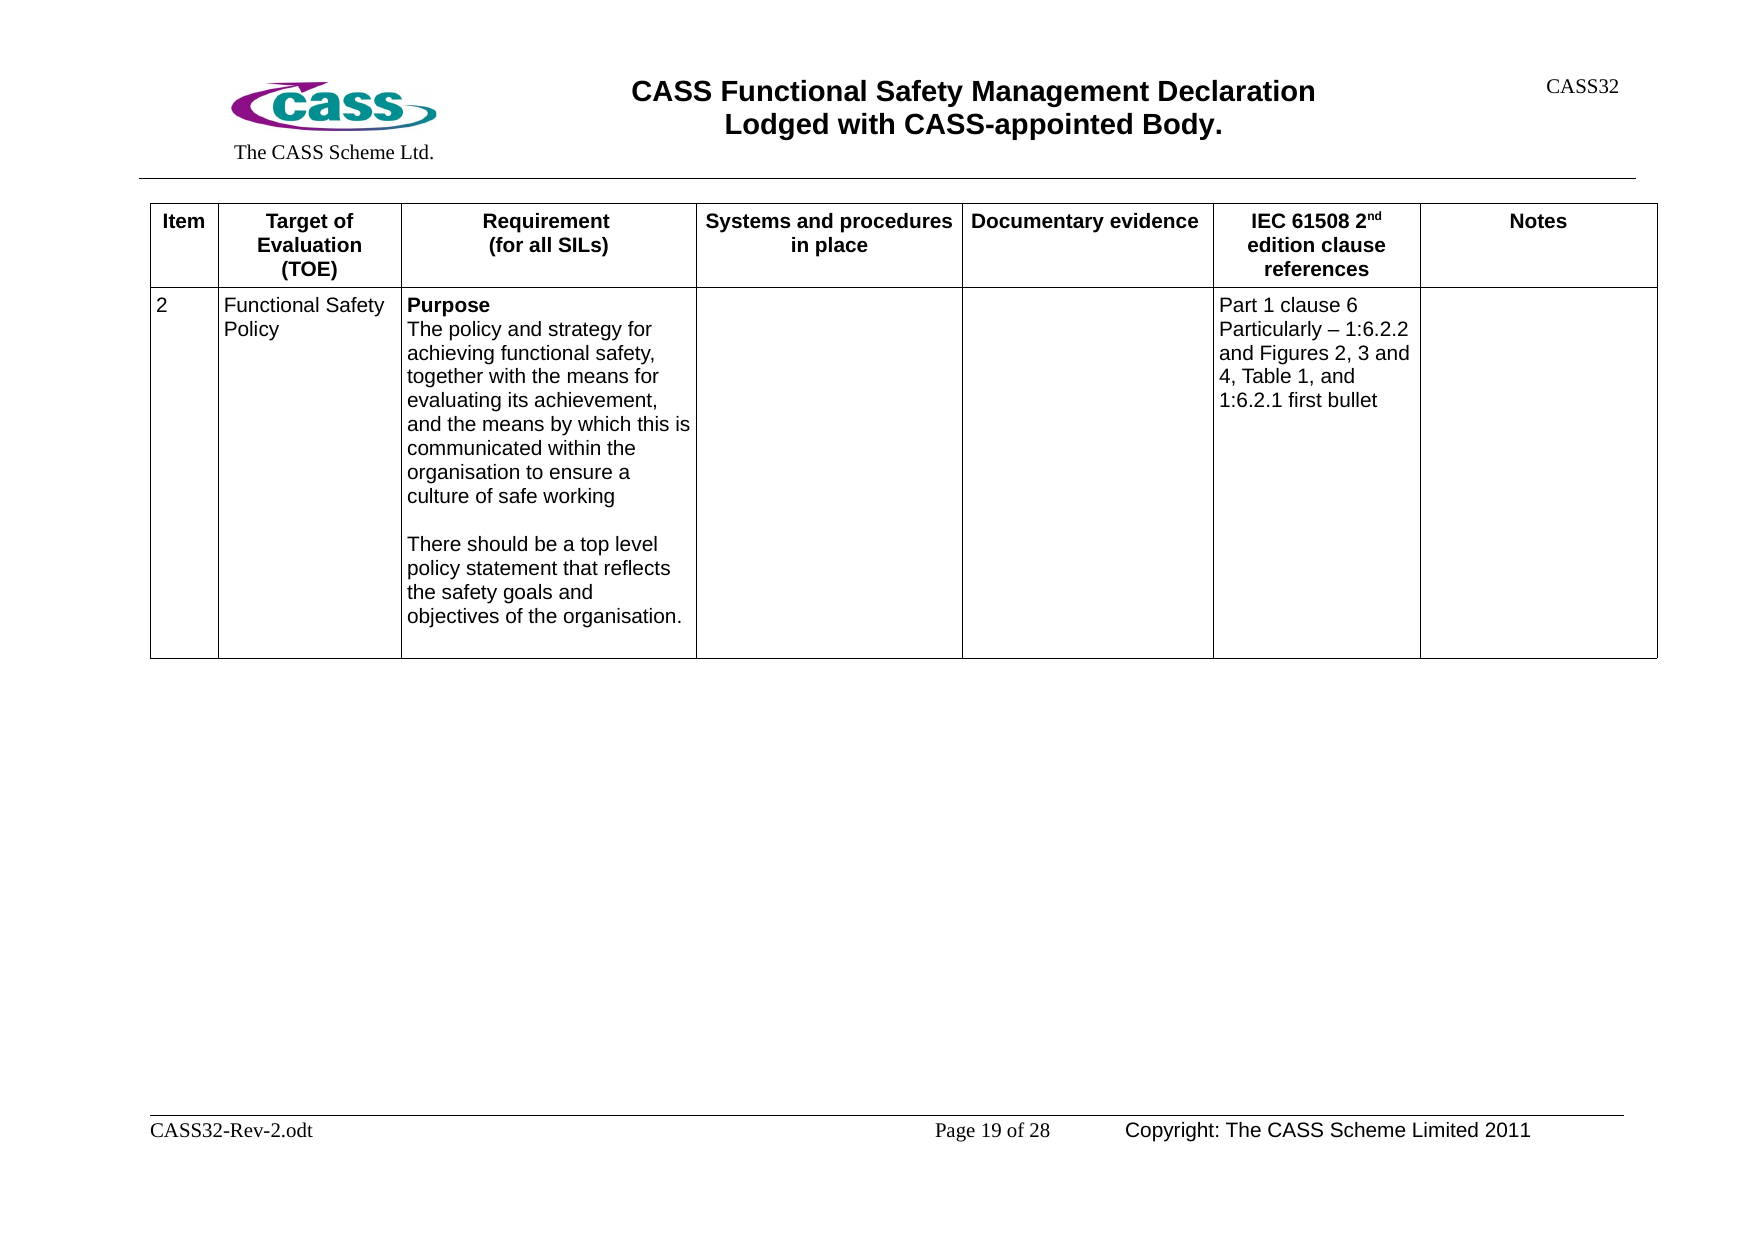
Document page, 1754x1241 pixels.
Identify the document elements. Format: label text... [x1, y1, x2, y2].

table_cell 2 [151, 288, 218, 657]
table_header Documentary evidence [963, 204, 1213, 287]
table_header Requirement (for all SILs) [402, 204, 696, 287]
picture [231, 82, 437, 131]
table_header Notes [1421, 204, 1657, 287]
table_header Target of Evaluation (TOE) [219, 204, 401, 287]
table_header IEC 61508 2nd edition clause references [1214, 204, 1420, 287]
table_cell [697, 288, 962, 657]
table_cell [1421, 288, 1657, 657]
table_header Systems and procedures in place [697, 204, 962, 287]
table_cell Functional Safety Policy [219, 288, 401, 657]
table_header Item [151, 204, 218, 287]
table_cell Purpose The policy and strategy for achieving functional safety, together with the means for evaluating its achievement, and the means by which this is communicated within the organisation to ensure a culture of safe working There should be a top level policy statement that reflects the safety goals and objectives of the organisation. [402, 288, 696, 657]
table_cell [963, 288, 1213, 657]
table_cell Part 1 clause 6 Particularly – 1:6.2.2 and Figures 2, 3 and 4, Table 1, and 1:6.2.1 first bullet [1214, 288, 1420, 657]
